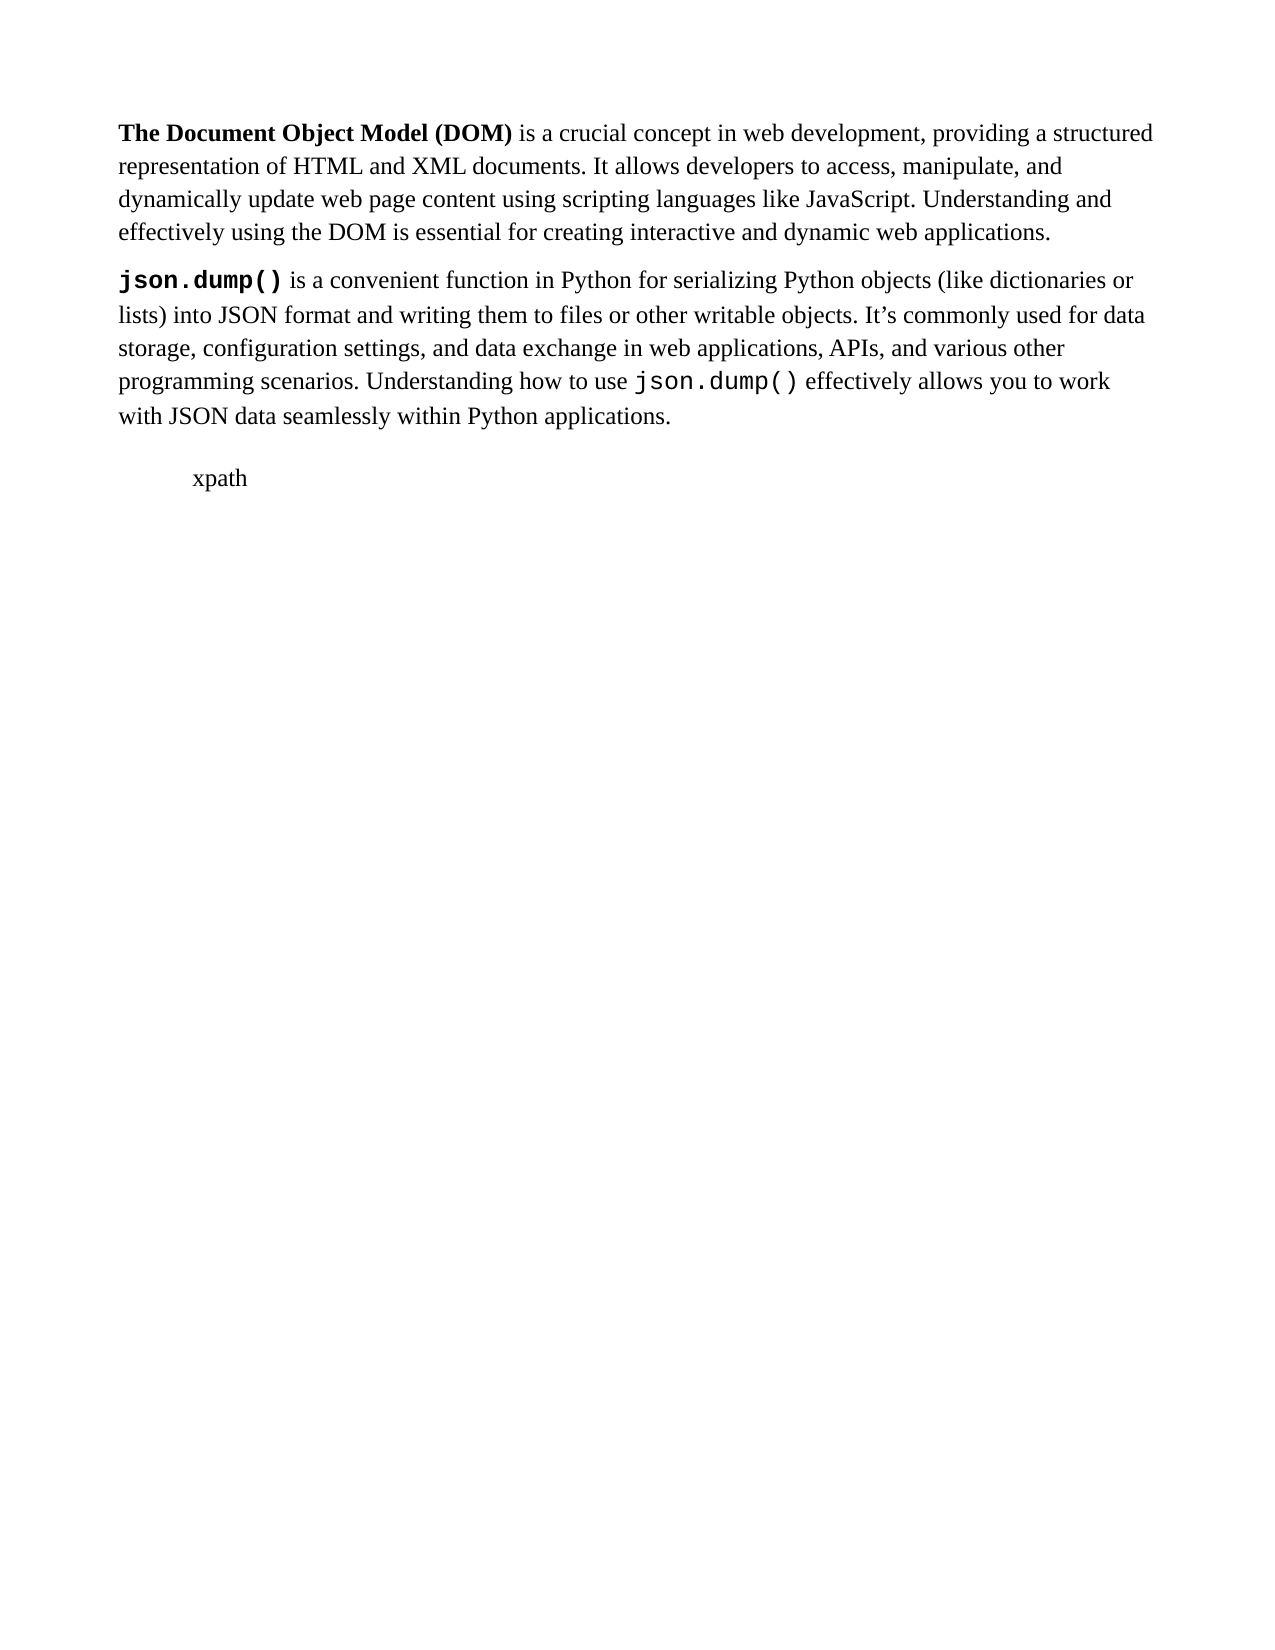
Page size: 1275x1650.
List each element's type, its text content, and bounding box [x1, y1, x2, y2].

list xpath [162, 463, 1157, 492]
text json.dump() is a convenient function in Python for serializing Python objects (like dictionaries or lists) into JSON format and writing them to files or other writable objects. It’s commonly used for data storage, configuration settings, and data exchange in web applications, APIs, and various other programming scenarios. Understanding how to use json.dump() effectively allows you to work with JSON data seamlessly within Python applications. [118, 265, 1157, 430]
text The Document Object Model (DOM) is a crucial concept in web development, providing a structured representation of HTML and XML documents. It allows developers to access, manipulate, and dynamically update web page content using scripting languages like JavaScript. Understanding and effectively using the DOM is essential for creating interactive and dynamic web applications. [118, 118, 1157, 246]
